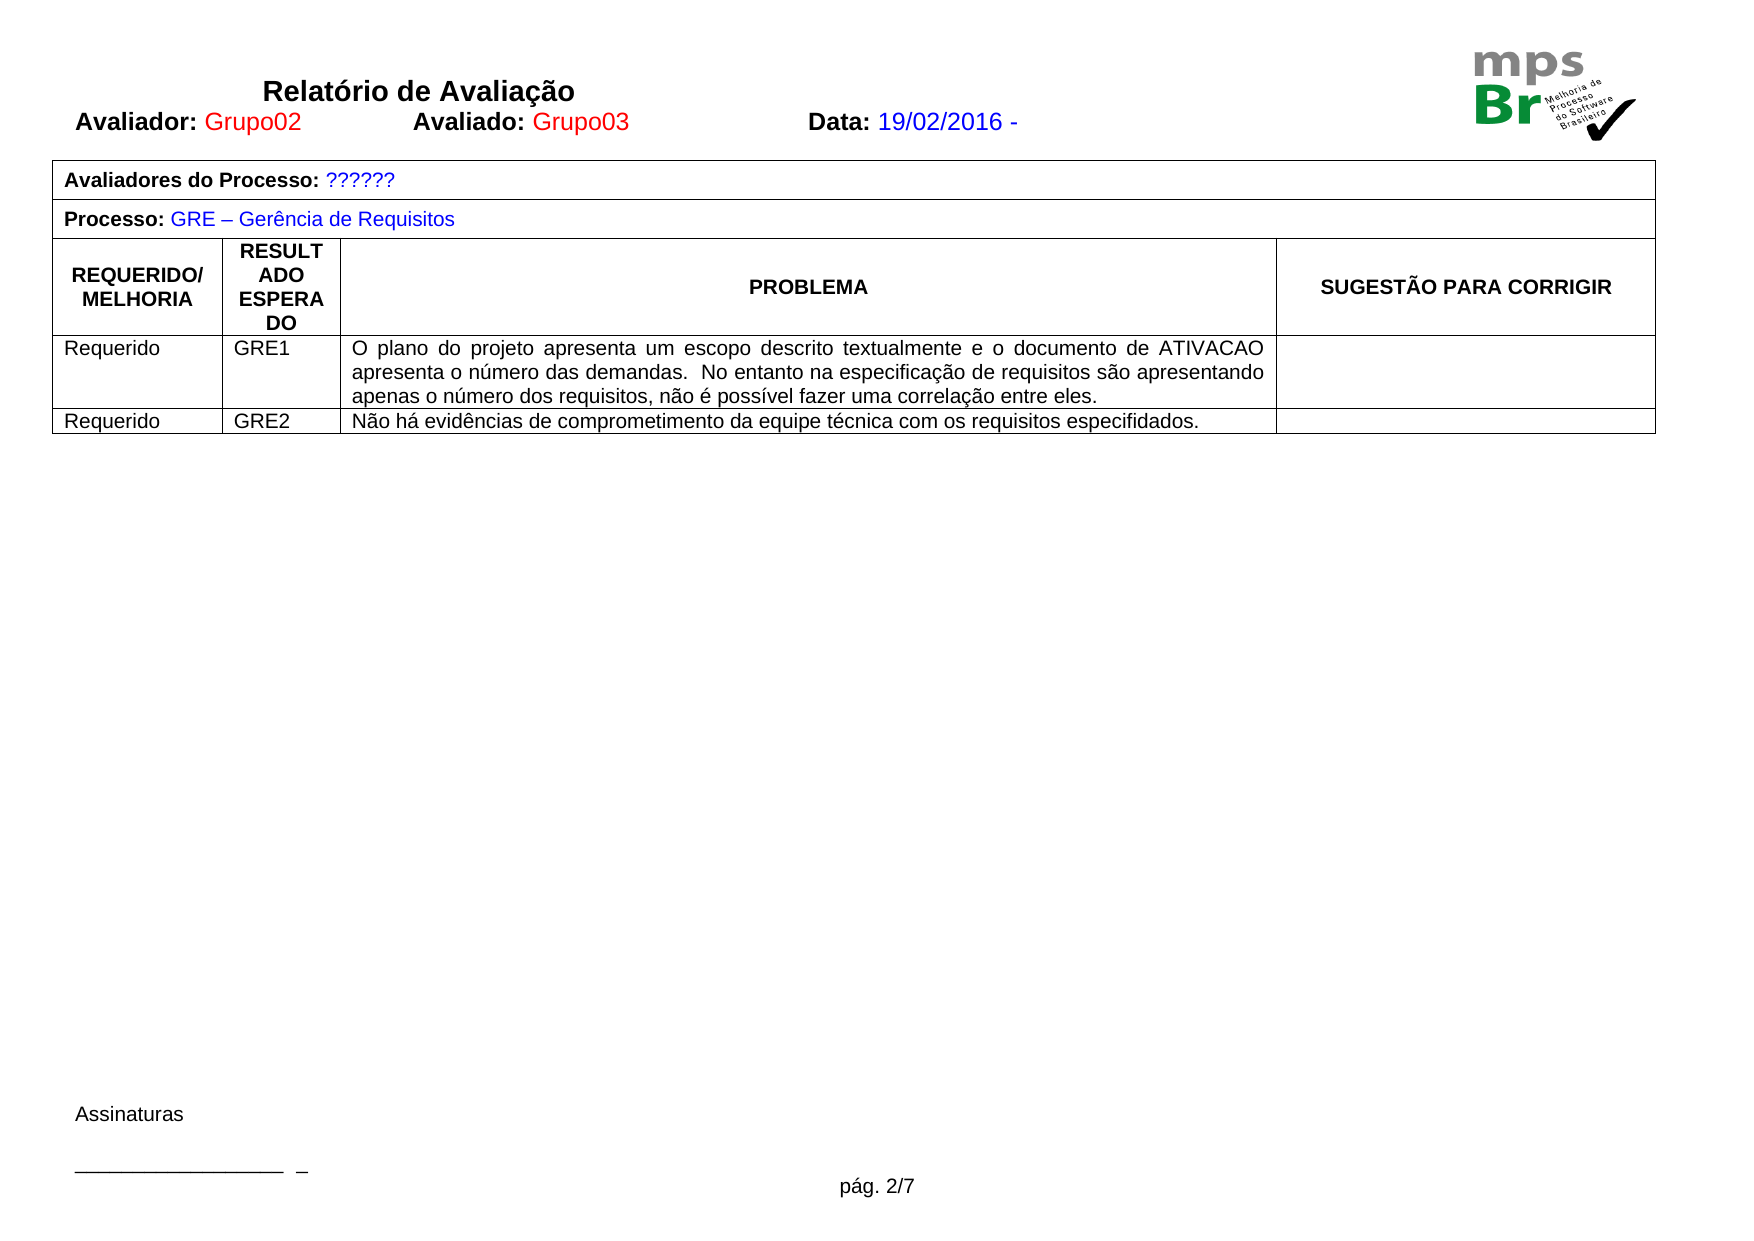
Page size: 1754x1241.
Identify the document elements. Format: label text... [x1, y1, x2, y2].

table_cell Processo: GRE – Gerência de Requisitos [53, 200, 1655, 238]
table_cell PROBLEMA [341, 239, 1276, 334]
table_cell Não há evidências de comprometimento da equipe técnica com os requisitos especifidados. [341, 409, 1276, 432]
table_cell Requerido [53, 336, 222, 407]
table_cell SUGESTÃO PARA CORRIGIR [1277, 239, 1655, 334]
table_cell O plano do projeto apresenta um escopo descrito textualmente e o documento de ATIVACAO apresenta o número das demandas. No entanto na especificação de requisitos são apresentando apenas o número dos requisitos, não é possível fazer uma correlação entre eles. [341, 336, 1276, 407]
table_cell [1277, 336, 1655, 407]
picture [1471, 35, 1647, 148]
table_cell GRE1 [223, 336, 340, 407]
table_header Avaliadores do Processo: ?????? [53, 161, 1655, 199]
table_cell REQUERIDO/ MELHORIA [53, 239, 222, 334]
table_cell Requerido [53, 409, 222, 432]
table_cell GRE2 [223, 409, 340, 432]
table_cell RESULTADO ESPERADO [223, 239, 340, 334]
table_cell [1277, 409, 1655, 432]
